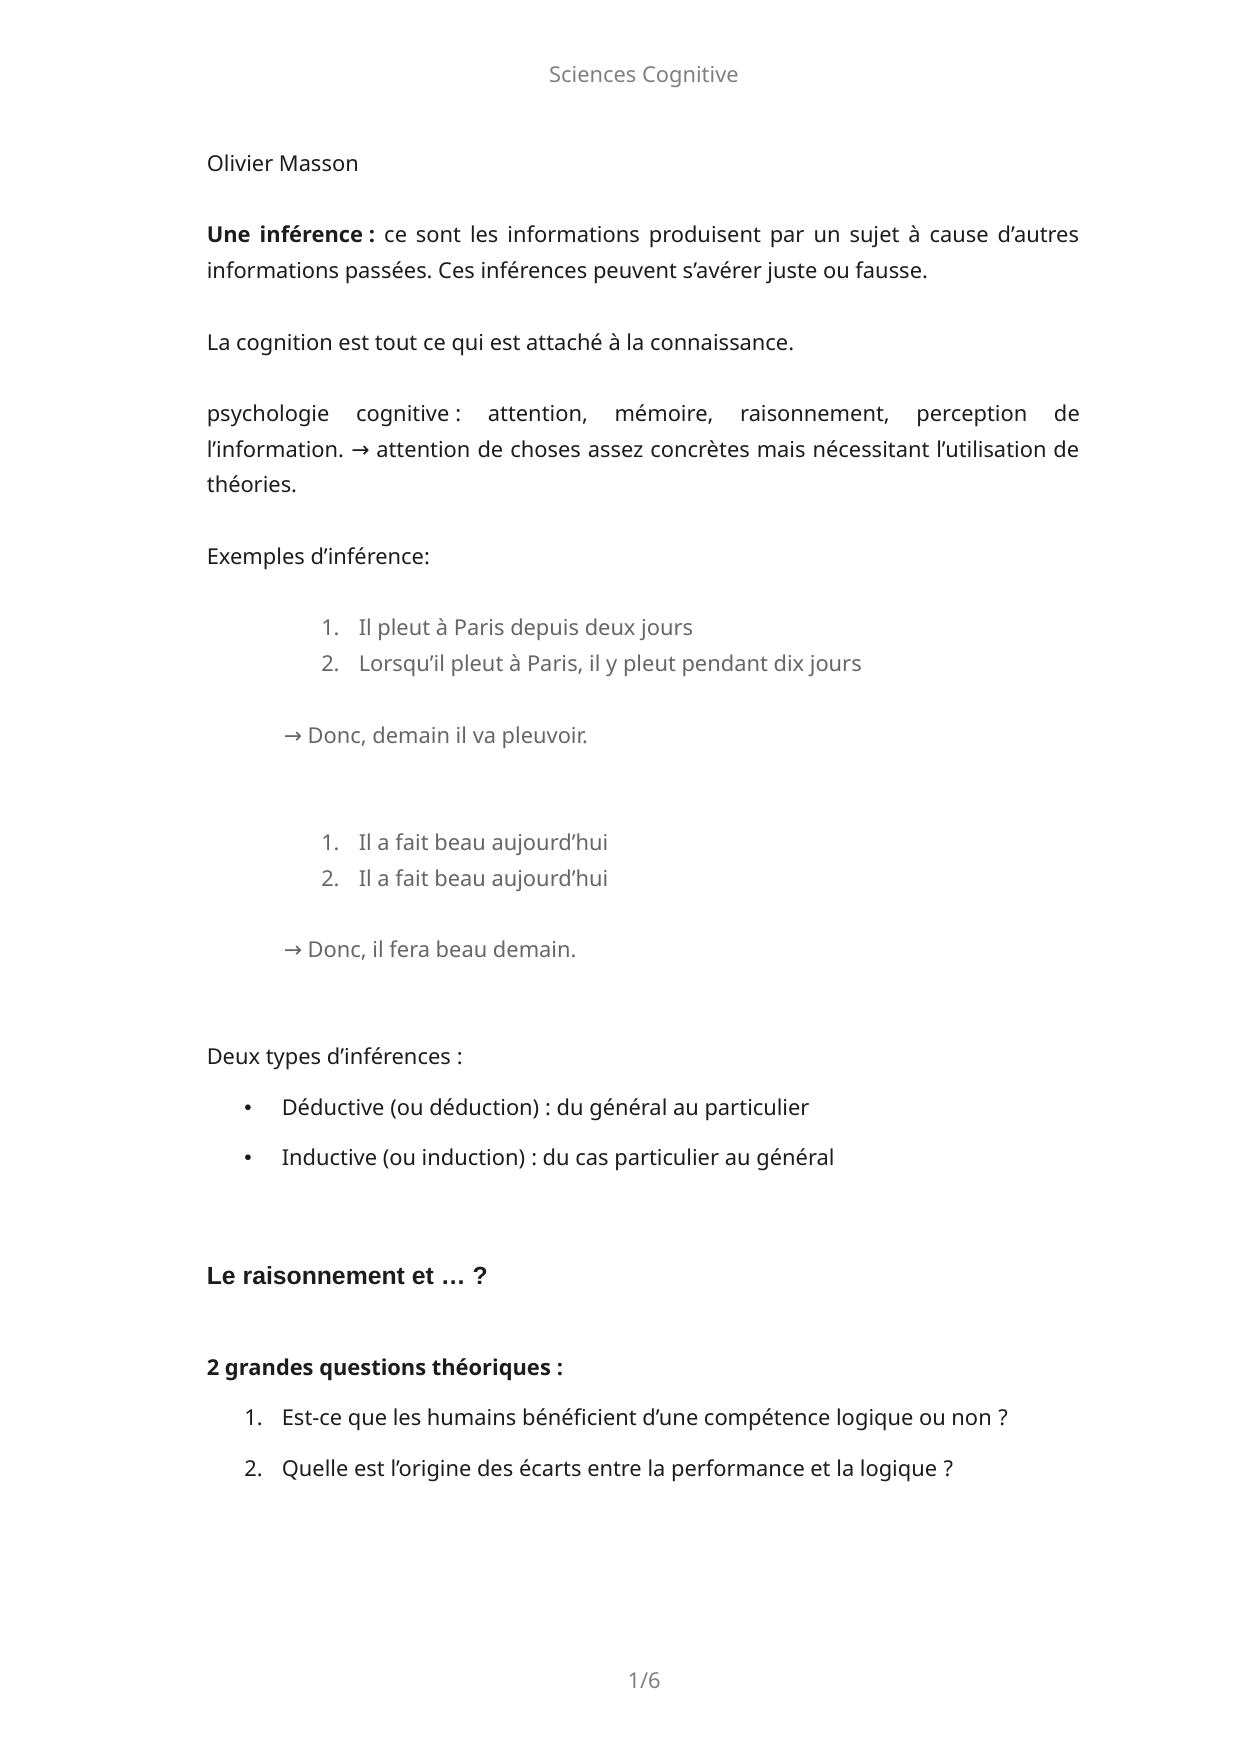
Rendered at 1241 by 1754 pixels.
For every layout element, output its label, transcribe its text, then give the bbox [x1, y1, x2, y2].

text → Donc, demain il va pleuvoir. [283, 719, 1022, 749]
list Il a fait beau aujourd’hui [321, 862, 1081, 892]
text Exemples d’inférence: [207, 541, 1081, 571]
text Une inférence : ce sont les informations produisent par un sujet à cause d’autres informations passées. Ces inférences peuvent s’avérer juste ou fausse. [207, 219, 1081, 285]
text Deux types d’inférences : [207, 1041, 1081, 1071]
text 2 grandes questions théoriques : [207, 1352, 1081, 1382]
list Il pleut à Paris depuis deux jours [321, 612, 1081, 642]
list Quelle est l’origine des écarts entre la performance et la logique ? [244, 1452, 1081, 1482]
subtitle Le raisonnement et … ? [207, 1261, 1081, 1289]
list Déductive (ou déduction) : du général au particulier [244, 1091, 1081, 1121]
list Est-ce que les humains bénéficient d’une compétence logique ou non ? [244, 1402, 1081, 1432]
list Il a fait beau aujourd’hui [321, 827, 1081, 857]
text → Donc, il fera beau demain. [283, 934, 1022, 964]
text Olivier Masson [207, 148, 1081, 178]
list Inductive (ou induction) : du cas particulier au général [244, 1142, 1081, 1172]
list Lorsqu’il pleut à Paris, il y pleut pendant dix jours [321, 648, 1081, 678]
text La cognition est tout ce qui est attaché à la connaissance. [207, 327, 1081, 356]
text psychologie cognitive : attention, mémoire, raisonnement, perception de l’information. → attention de choses assez concrètes mais nécessitant l’utilisation de théories. [207, 398, 1081, 499]
